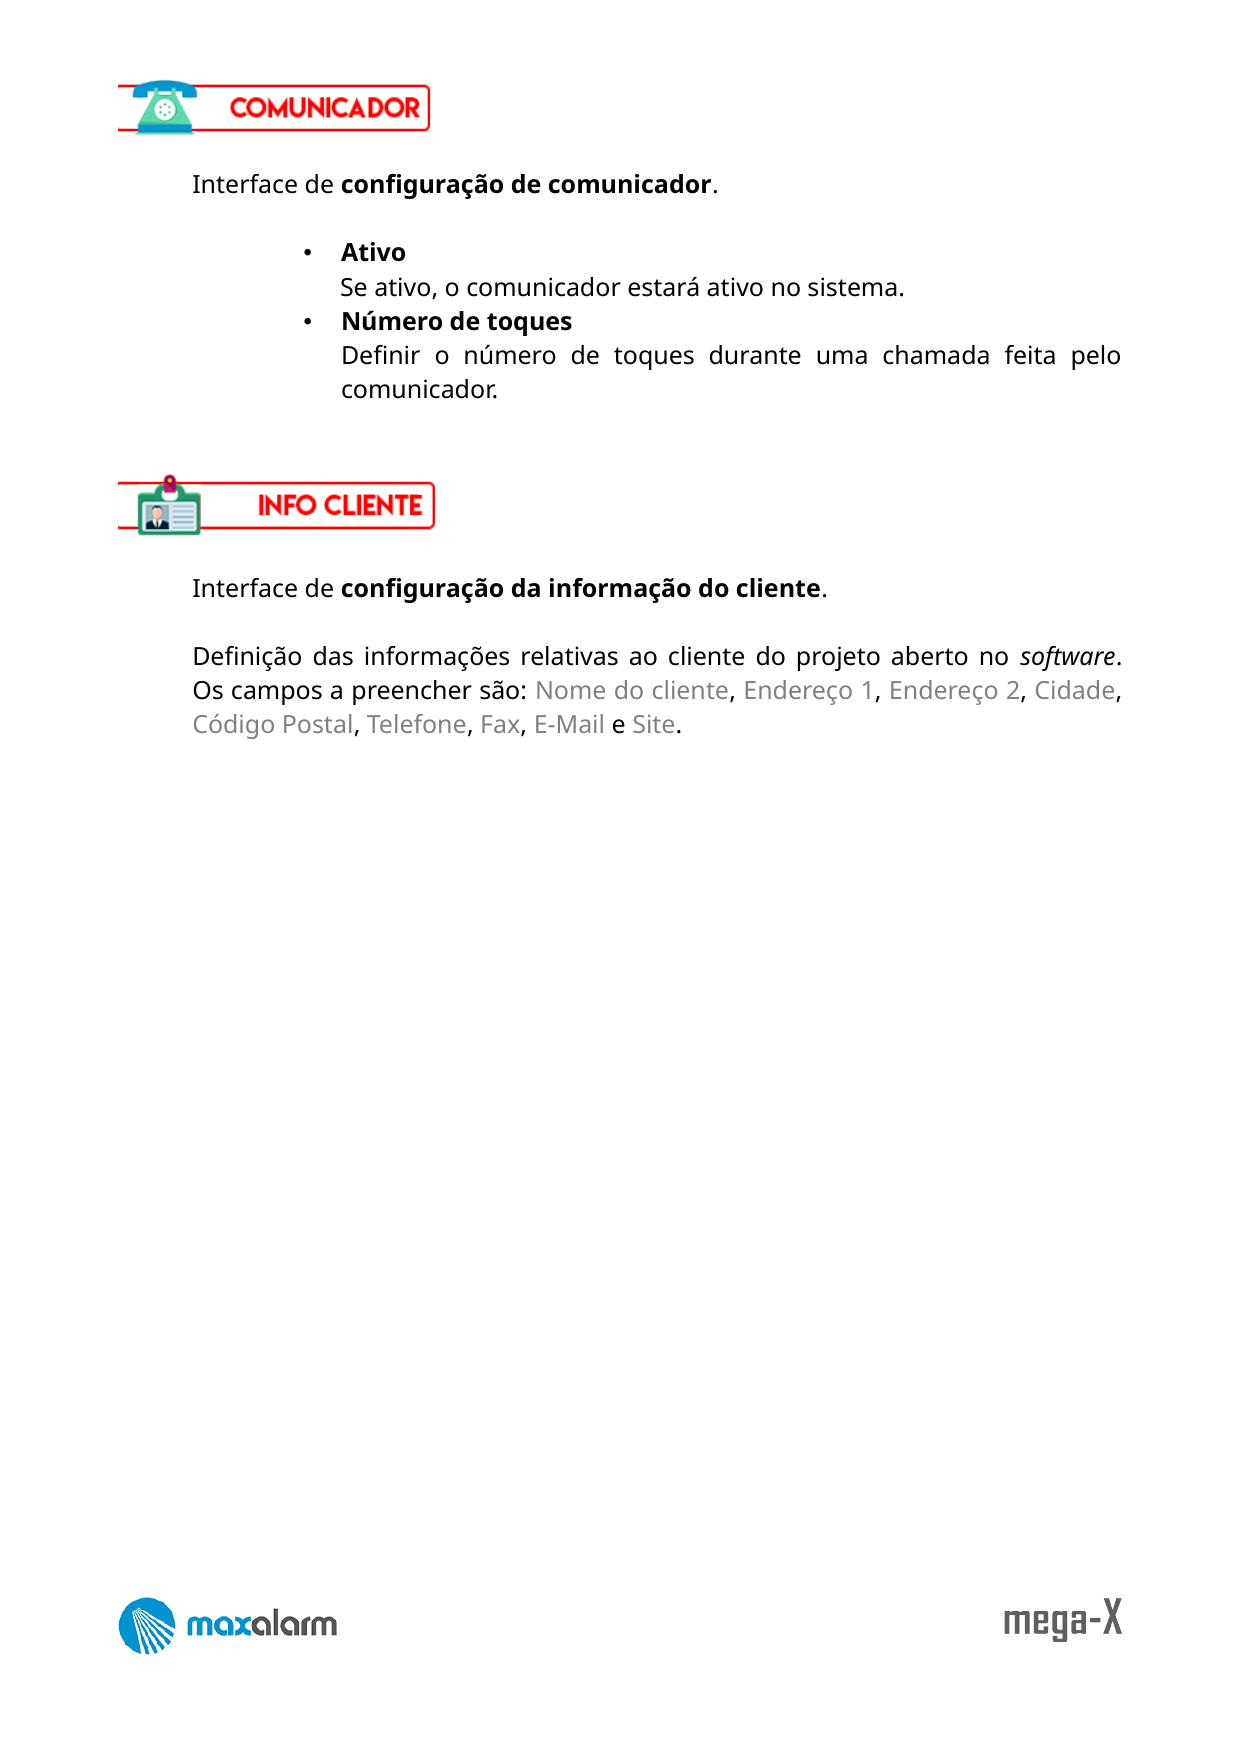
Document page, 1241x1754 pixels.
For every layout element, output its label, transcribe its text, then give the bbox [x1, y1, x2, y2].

text Interface de configuração de comunicador. [192, 167, 1122, 201]
picture [117, 1593, 339, 1663]
text Definição das informações relativas ao cliente do projeto aberto no software. Os campos a preencher são: Nome do cliente, Endereço 1, Endereço 2, Cidade, Código Postal, Telefone, Fax, E-Mail e Site. [192, 638, 1122, 741]
list Ativo [303, 235, 1122, 269]
text Se ativo, o comunicador estará ativo no sistema. [266, 269, 1122, 303]
list Número de toques [303, 303, 1122, 337]
list Definir o número de toques durante uma chamada feita pelo comunicador. [303, 337, 1122, 405]
text Interface de configuração da informação do cliente. [192, 570, 1122, 604]
picture [118, 473, 444, 537]
picture [998, 1595, 1126, 1645]
picture [118, 76, 439, 139]
